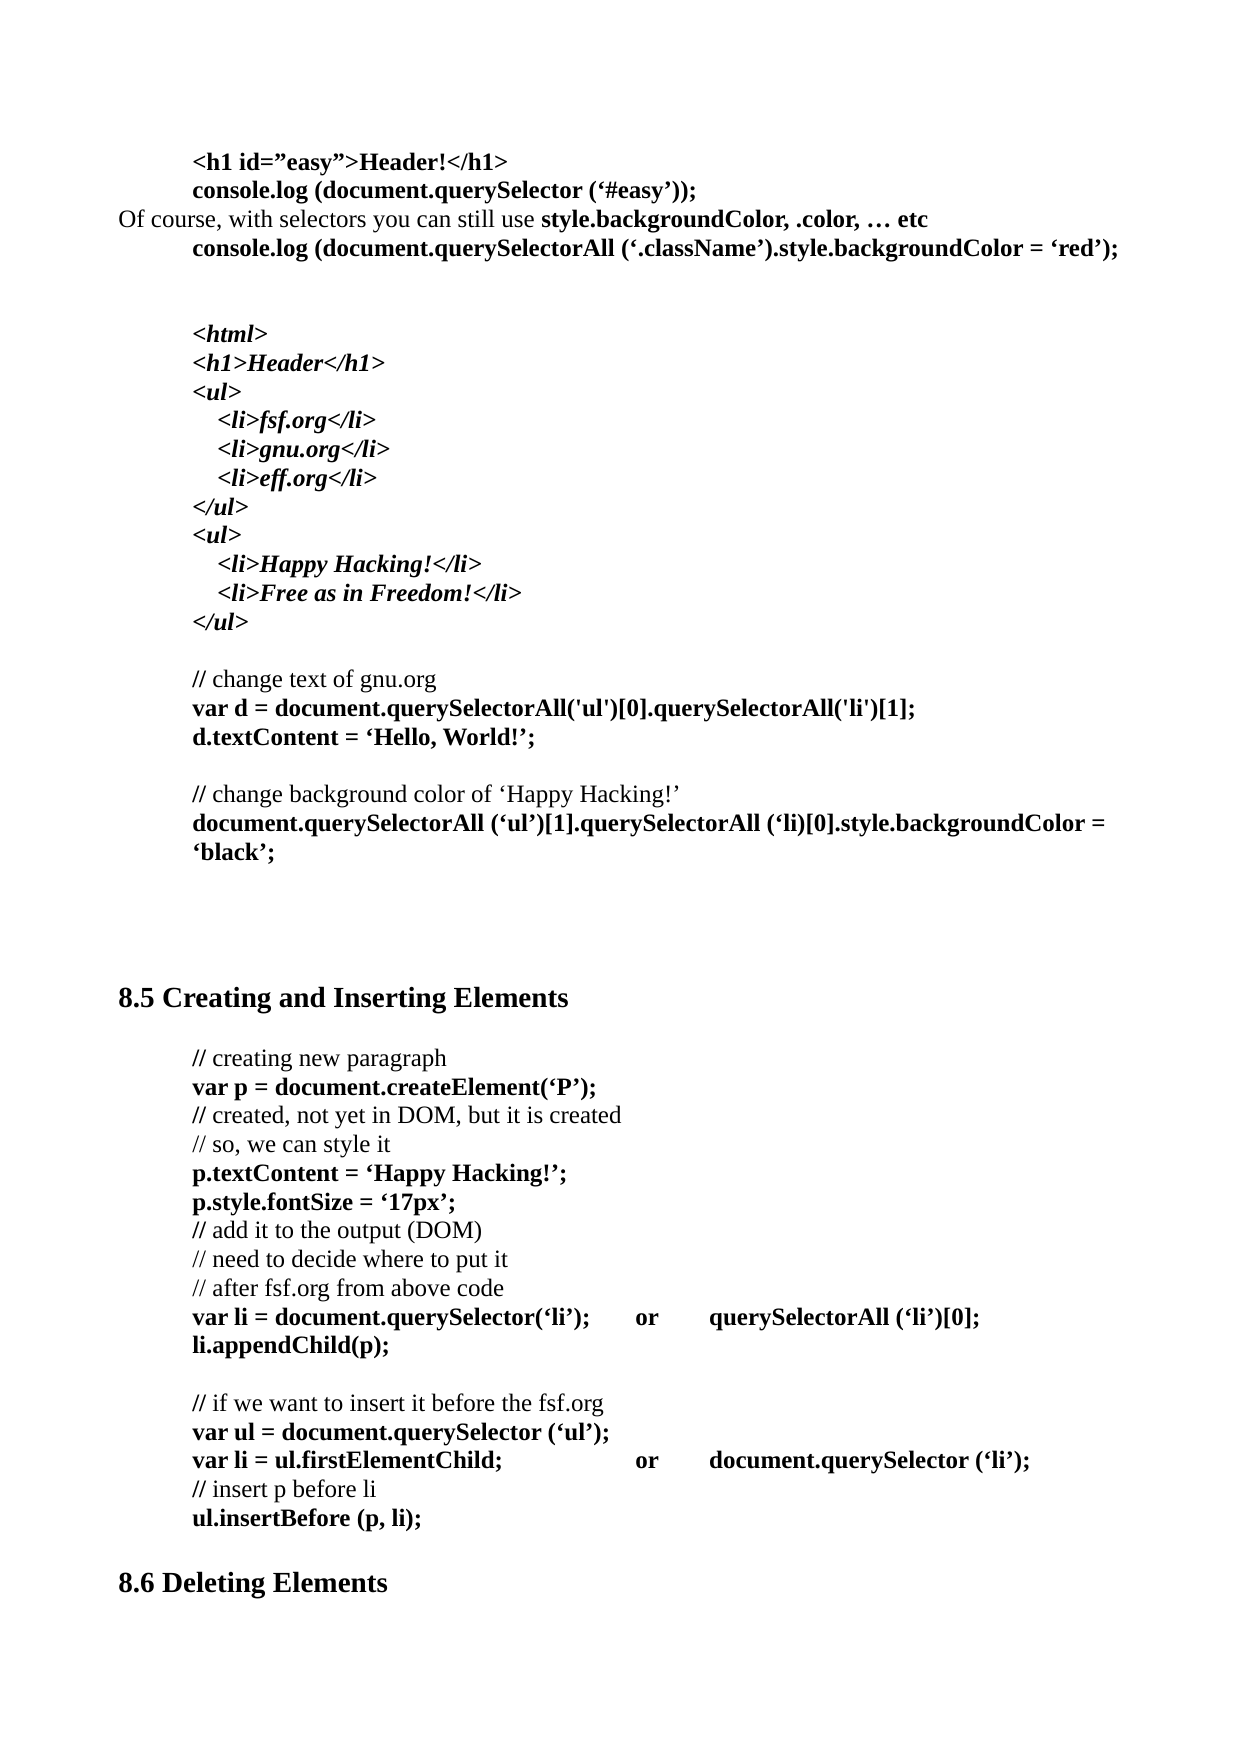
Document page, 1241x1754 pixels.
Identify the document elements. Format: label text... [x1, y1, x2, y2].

text 8.6 Deleting Elements [118, 1565, 1122, 1599]
text <ul> [118, 377, 1122, 406]
text <html> [118, 319, 1122, 348]
text <li>fsf.org</li> [118, 406, 1122, 434]
text </ul> [118, 607, 1122, 636]
text // after fsf.org from above code [118, 1273, 1122, 1302]
text Of course, with selectors you can still use style.backgroundColor, .color, … etc [118, 204, 1122, 233]
text // so, we can style it [118, 1129, 1122, 1158]
text // change background color of ‘Happy Hacking!’ [118, 779, 1122, 808]
text var li = document.querySelector(‘li’); or querySelectorAll (‘li’)[0]; [118, 1302, 1122, 1330]
text document.querySelectorAll (‘ul’)[1].querySelectorAll (‘li)[0].style.backgroundColor = ‘black’; [118, 808, 1122, 866]
text console.log (document.querySelectorAll (‘.className’).style.backgroundColor = ‘red’); [118, 233, 1122, 262]
text var ul = document.querySelector (‘ul’); [118, 1417, 1122, 1445]
text <li>gnu.org</li> [118, 434, 1122, 463]
text d.textContent = ‘Hello, World!’; [118, 722, 1122, 751]
text console.log (document.querySelector (‘#easy’)); [118, 176, 1122, 204]
text // created, not yet in DOM, but it is created [118, 1100, 1122, 1129]
text var li = ul.firstElementChild; or document.querySelector (‘li’); [118, 1445, 1122, 1474]
text <li>Free as in Freedom!</li> [118, 578, 1122, 607]
text var d = document.querySelectorAll('ul')[0].querySelectorAll('li')[1]; [118, 693, 1122, 722]
text // need to decide where to put it [118, 1244, 1122, 1273]
text var p = document.createElement(‘P’); [118, 1072, 1122, 1100]
text <h1 id=”easy”>Header!</h1> [118, 147, 1122, 176]
text 8.5 Creating and Inserting Elements [118, 981, 1122, 1014]
text p.textContent = ‘Happy Hacking!’; [118, 1158, 1122, 1187]
text // add it to the output (DOM) [118, 1215, 1122, 1244]
text <li>eff.org</li> [118, 463, 1122, 492]
text <ul> [118, 521, 1122, 549]
text <li>Happy Hacking!</li> [118, 549, 1122, 578]
text <h1>Header</h1> [118, 348, 1122, 377]
text p.style.fontSize = ‘17px’; [118, 1187, 1122, 1215]
text ul.insertBefore (p, li); [118, 1503, 1122, 1532]
text </ul> [118, 492, 1122, 521]
text // creating new paragraph [118, 1043, 1122, 1072]
text // change text of gnu.org [118, 664, 1122, 693]
text // insert p before li [118, 1474, 1122, 1503]
text // if we want to insert it before the fsf.org [118, 1388, 1122, 1417]
text li.appendChild(p); [118, 1330, 1122, 1359]
